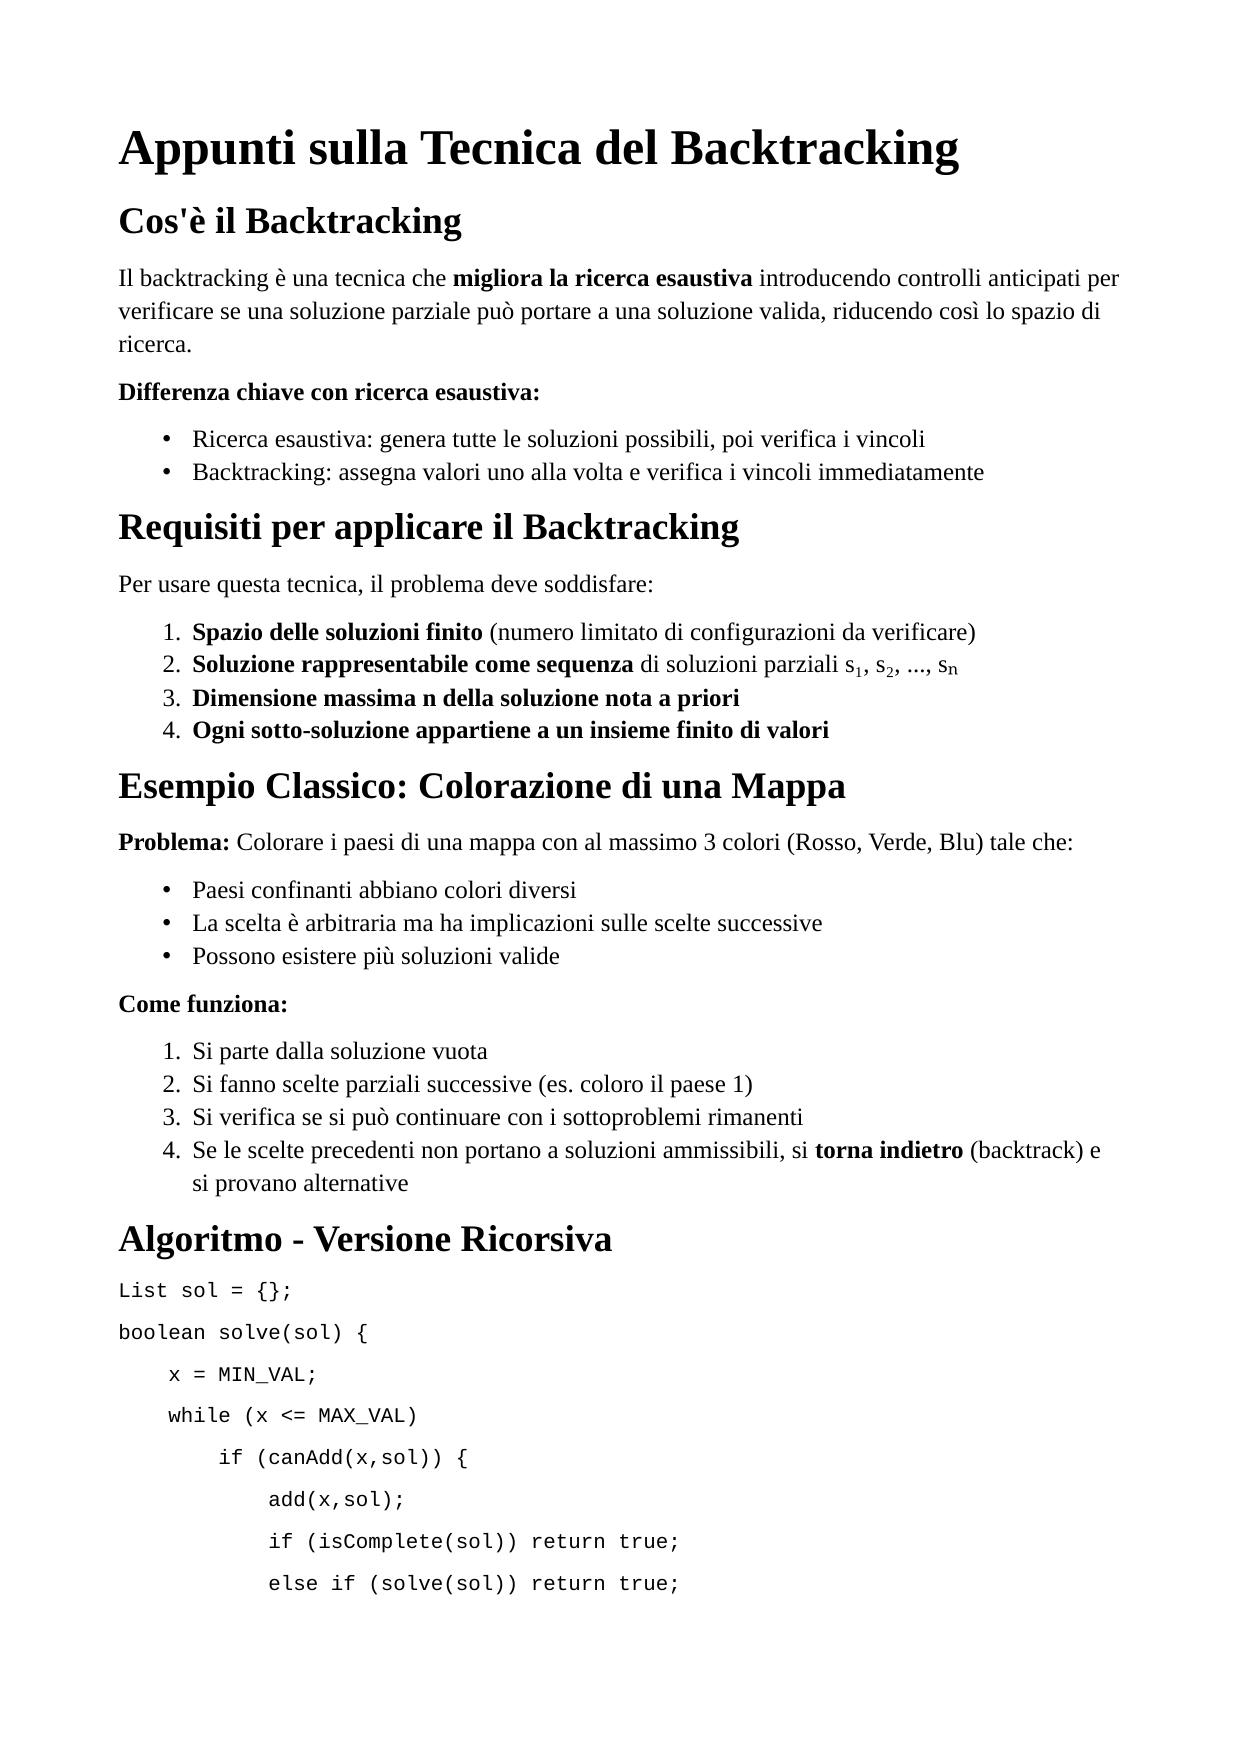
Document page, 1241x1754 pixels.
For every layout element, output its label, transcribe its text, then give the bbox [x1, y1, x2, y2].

subtitle Appunti sulla Tecnica del Backtracking [118, 118, 1122, 176]
list La scelta è arbitraria ma ha implicazioni sulle scelte successive [162, 908, 1122, 937]
subtitle Cos'è il Backtracking [118, 199, 1122, 242]
text boolean solve(sol) { [118, 1322, 1122, 1346]
text add(x,sol); [118, 1489, 1122, 1513]
text x = MIN_VAL; [118, 1364, 1122, 1387]
list Dimensione massima n della soluzione nota a priori [162, 683, 1122, 711]
text if (canAdd(x,sol)) { [118, 1447, 1122, 1471]
list Ricerca esaustiva: genera tutte le soluzioni possibili, poi verifica i vincoli [162, 424, 1122, 453]
list Se le scelte precedenti non portano a soluzioni ammissibili, si torna indietro (backtrack) e si provano alternative [162, 1135, 1122, 1197]
text Come funziona: [118, 989, 1122, 1017]
text Differenza chiave con ricerca esaustiva: [118, 377, 1122, 405]
list Si fanno scelte parziali successive (es. coloro il paese 1) [162, 1069, 1122, 1098]
text Problema: Colorare i paesi di una mappa con al massimo 3 colori (Rosso, Verde, Blu) tale che: [118, 827, 1122, 856]
list Soluzione rappresentabile come sequenza di soluzioni parziali s₁, s₂, ..., sₙ [162, 649, 1122, 678]
text Il backtracking è una tecnica che migliora la ricerca esaustiva introducendo controlli anticipati per verificare se una soluzione parziale può portare a una soluzione valida, riducendo così lo spazio di ricerca. [118, 263, 1122, 358]
list Spazio delle soluzioni finito (numero limitato di configurazioni da verificare) [162, 617, 1122, 645]
list Si parte dalla soluzione vuota [162, 1036, 1122, 1065]
subtitle Esempio Classico: Colorazione di una Mappa [118, 763, 1122, 806]
subtitle Requisiti per applicare il Backtracking [118, 505, 1122, 548]
text else if (solve(sol)) return true; [118, 1572, 1122, 1596]
subtitle Algoritmo - Versione Ricorsiva [118, 1216, 1122, 1259]
text while (x <= MAX_VAL) [118, 1405, 1122, 1429]
text List sol = {}; [118, 1280, 1122, 1304]
list Si verifica se si può continuare con i sottoproblemi rimanenti [162, 1102, 1122, 1131]
list Ogni sotto-soluzione appartiene a un insieme finito di valori [162, 716, 1122, 744]
list Paesi confinanti abbiano colori diversi [162, 875, 1122, 904]
text if (isComplete(sol)) return true; [118, 1531, 1122, 1554]
list Backtracking: assegna valori uno alla volta e verifica i vincoli immediatamente [162, 457, 1122, 486]
text Per usare questa tecnica, il problema deve soddisfare: [118, 569, 1122, 598]
list Possono esistere più soluzioni valide [162, 941, 1122, 970]
